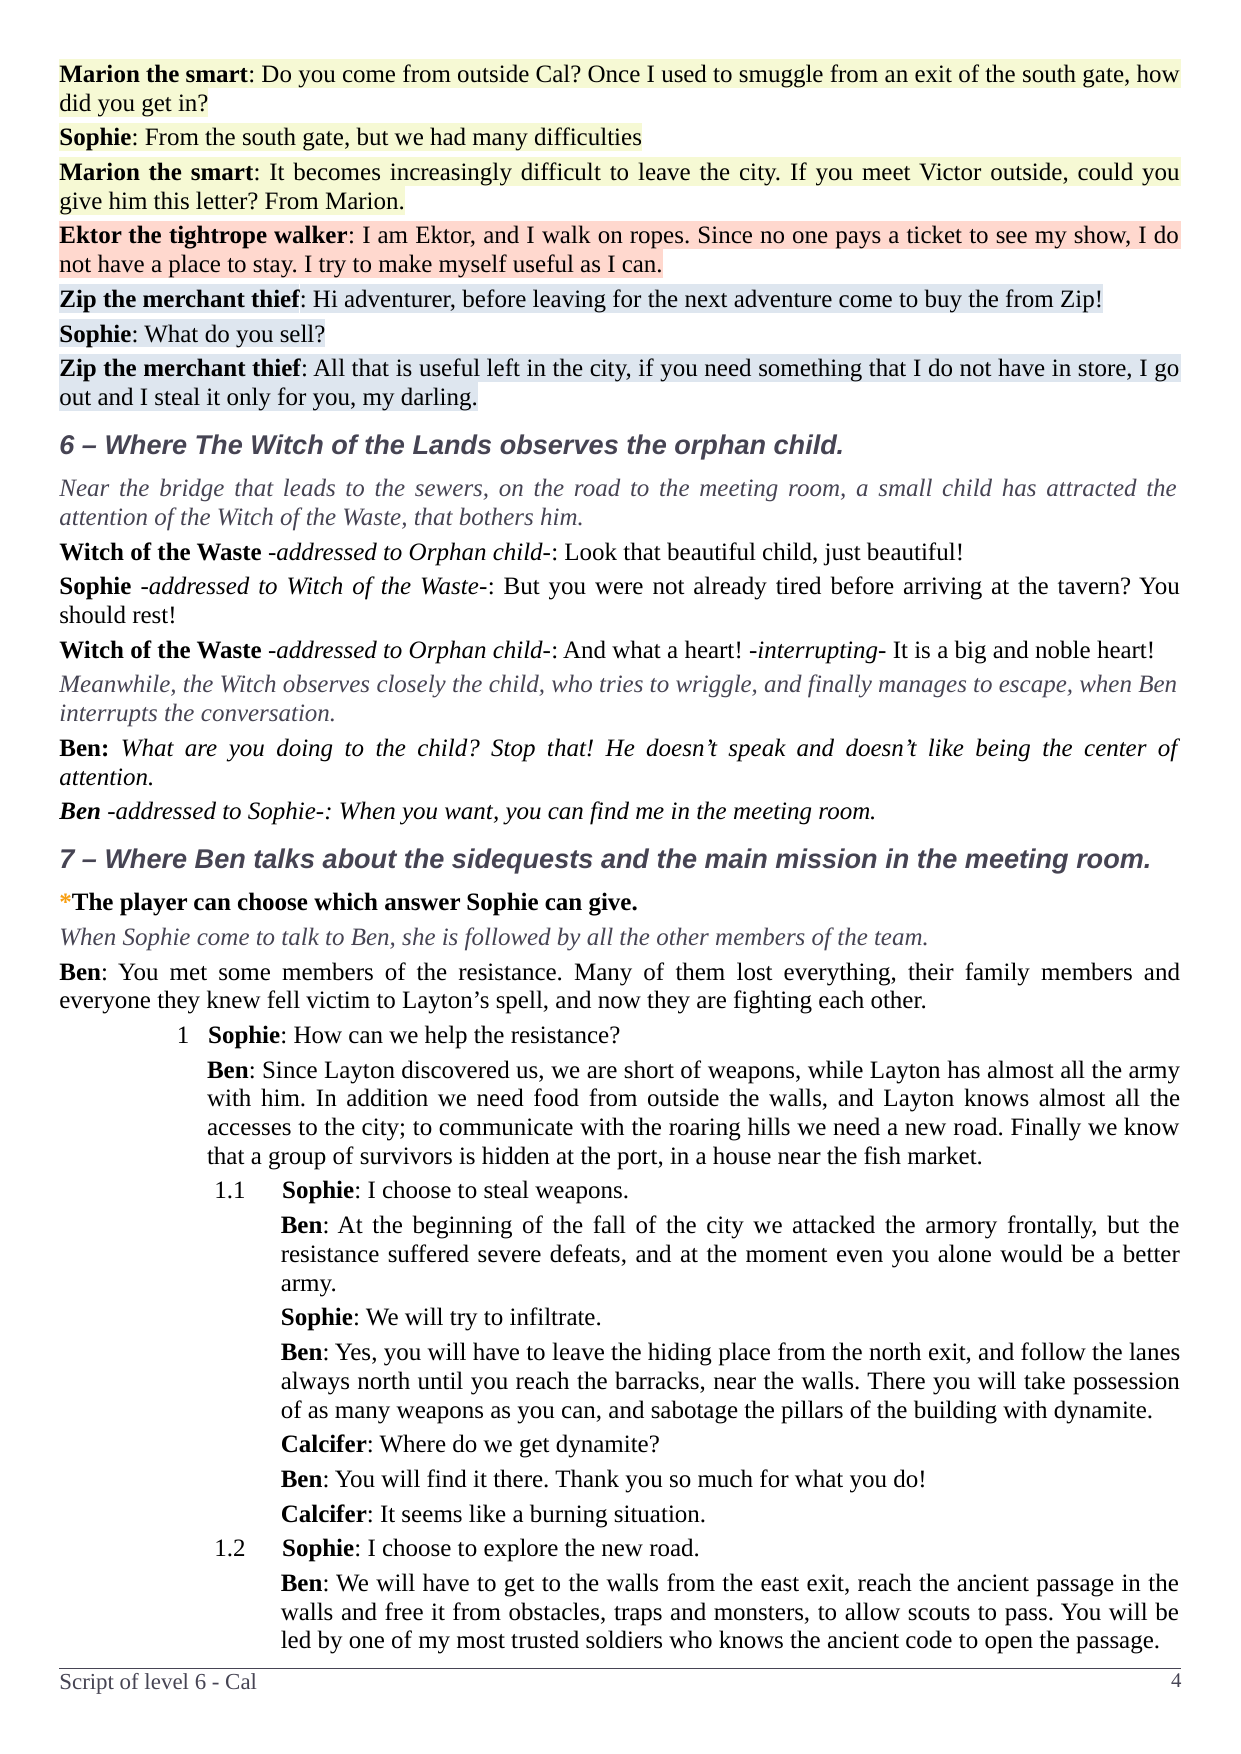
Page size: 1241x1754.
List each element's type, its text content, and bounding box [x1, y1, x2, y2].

text Marion the smart: It becomes increasingly difficult to leave the city. If you meet Victor outside, could you give him this letter? From Marion. [59, 157, 1181, 215]
text Near the bridge that leads to the sewers, on the road to the meeting room, a small child has attracted the attention of the Witch of the Waste, that bothers him. [59, 473, 1181, 531]
text Ektor the tightrope walker: I am Ektor, and I walk on ropes. Since no one pays a ticket to see my show, I do not have a place to stay. I try to make myself useful as I can. [59, 221, 1181, 278]
list Sophie: I choose to explore the new road. [208, 1533, 1181, 1562]
text Calcifer: It seems like a burning situation. [281, 1499, 1181, 1527]
text Ben: Since Layton discovered us, we are short of weapons, while Layton has almost all the army with him. In addition we need food from outside the walls, and Layton knows almost all the accesses to the city; to communicate with the roaring hills we need a new road. Finally we know that a group of survivors is hidden at the port, in a house near the fish market. [207, 1055, 1181, 1170]
text Sophie: We will try to infiltrate. [281, 1302, 1181, 1331]
text Witch of the Waste -addressed to Orphan child-: And what a heart! -interrupting- It is a big and noble heart! [59, 635, 1181, 663]
subtitle 6 – Where The Witch of the Lands observes the orphan child. [59, 429, 1181, 461]
text Ben -addressed to Sophie-: When you want, you can find me in the meeting room. [59, 796, 1181, 825]
list Sophie: How can we help the resistance? [170, 1020, 1181, 1049]
text Sophie: What do you sell? [59, 319, 1181, 347]
text Marion the smart: Do you come from outside Cal? Once I used to smuggle from an exit of the south gate, how did you get in? [59, 59, 1181, 117]
text Zip the merchant thief: All that is useful left in the city, if you need something that I do not have in store, I go out and I steal it only for you, my darling. [59, 353, 1181, 411]
text When Sophie come to talk to Ben, she is followed by all the other members of the team. [59, 922, 1181, 951]
text Witch of the Waste -addressed to Orphan child-: Look that beautiful child, just beautiful! [59, 537, 1181, 565]
text Ben: You met some members of the resistance. Many of them lost everything, their family members and everyone they knew fell victim to Layton’s spell, and now they are fighting each other. [59, 957, 1181, 1014]
text Ben: At the beginning of the fall of the city we attacked the armory frontally, but the resistance suffered severe defeats, and at the moment even you alone would be a better army. [281, 1210, 1181, 1297]
text Meanwhile, the Witch observes closely the child, who tries to wriggle, and finally manages to escape, when Ben interrupts the conversation. [59, 669, 1181, 727]
text *The player can choose which answer Sophie can give. [59, 887, 1181, 916]
text Sophie -addressed to Witch of the Waste-: But you were not already tired before arriving at the tavern? You should rest! [59, 571, 1181, 629]
text Ben: Yes, you will have to leave the hiding place from the north exit, and follow the lanes always north until you reach the barracks, near the walls. There you will take possession of as many weapons as you can, and sabotage the pillars of the building with dynamite. [281, 1337, 1181, 1423]
text Ben: What are you doing to the child? Stop that! He doesn’t speak and doesn’t like being the center of attention. [59, 733, 1181, 790]
text Ben: We will have to get to the walls from the east exit, reach the ancient passage in the walls and free it from obstacles, traps and monsters, to allow scouts to pass. You will be led by one of my most trusted soldiers who knows the ancient code to open the passage. [281, 1568, 1181, 1654]
list Sophie: I choose to steal weapons. [208, 1176, 1181, 1204]
text Ben: You will find it there. Thank you so much for what you do! [281, 1464, 1181, 1493]
text Zip the merchant thief: Hi adventurer, before leaving for the next adventure come to buy the from Zip! [59, 284, 1181, 313]
text Calcifer: Where do we get dynamite? [281, 1429, 1181, 1458]
text Sophie: From the south gate, but we had many difficulties [59, 122, 1181, 151]
subtitle 7 – Where Ben talks about the sidequests and the main mission in the meeting room. [59, 843, 1181, 875]
